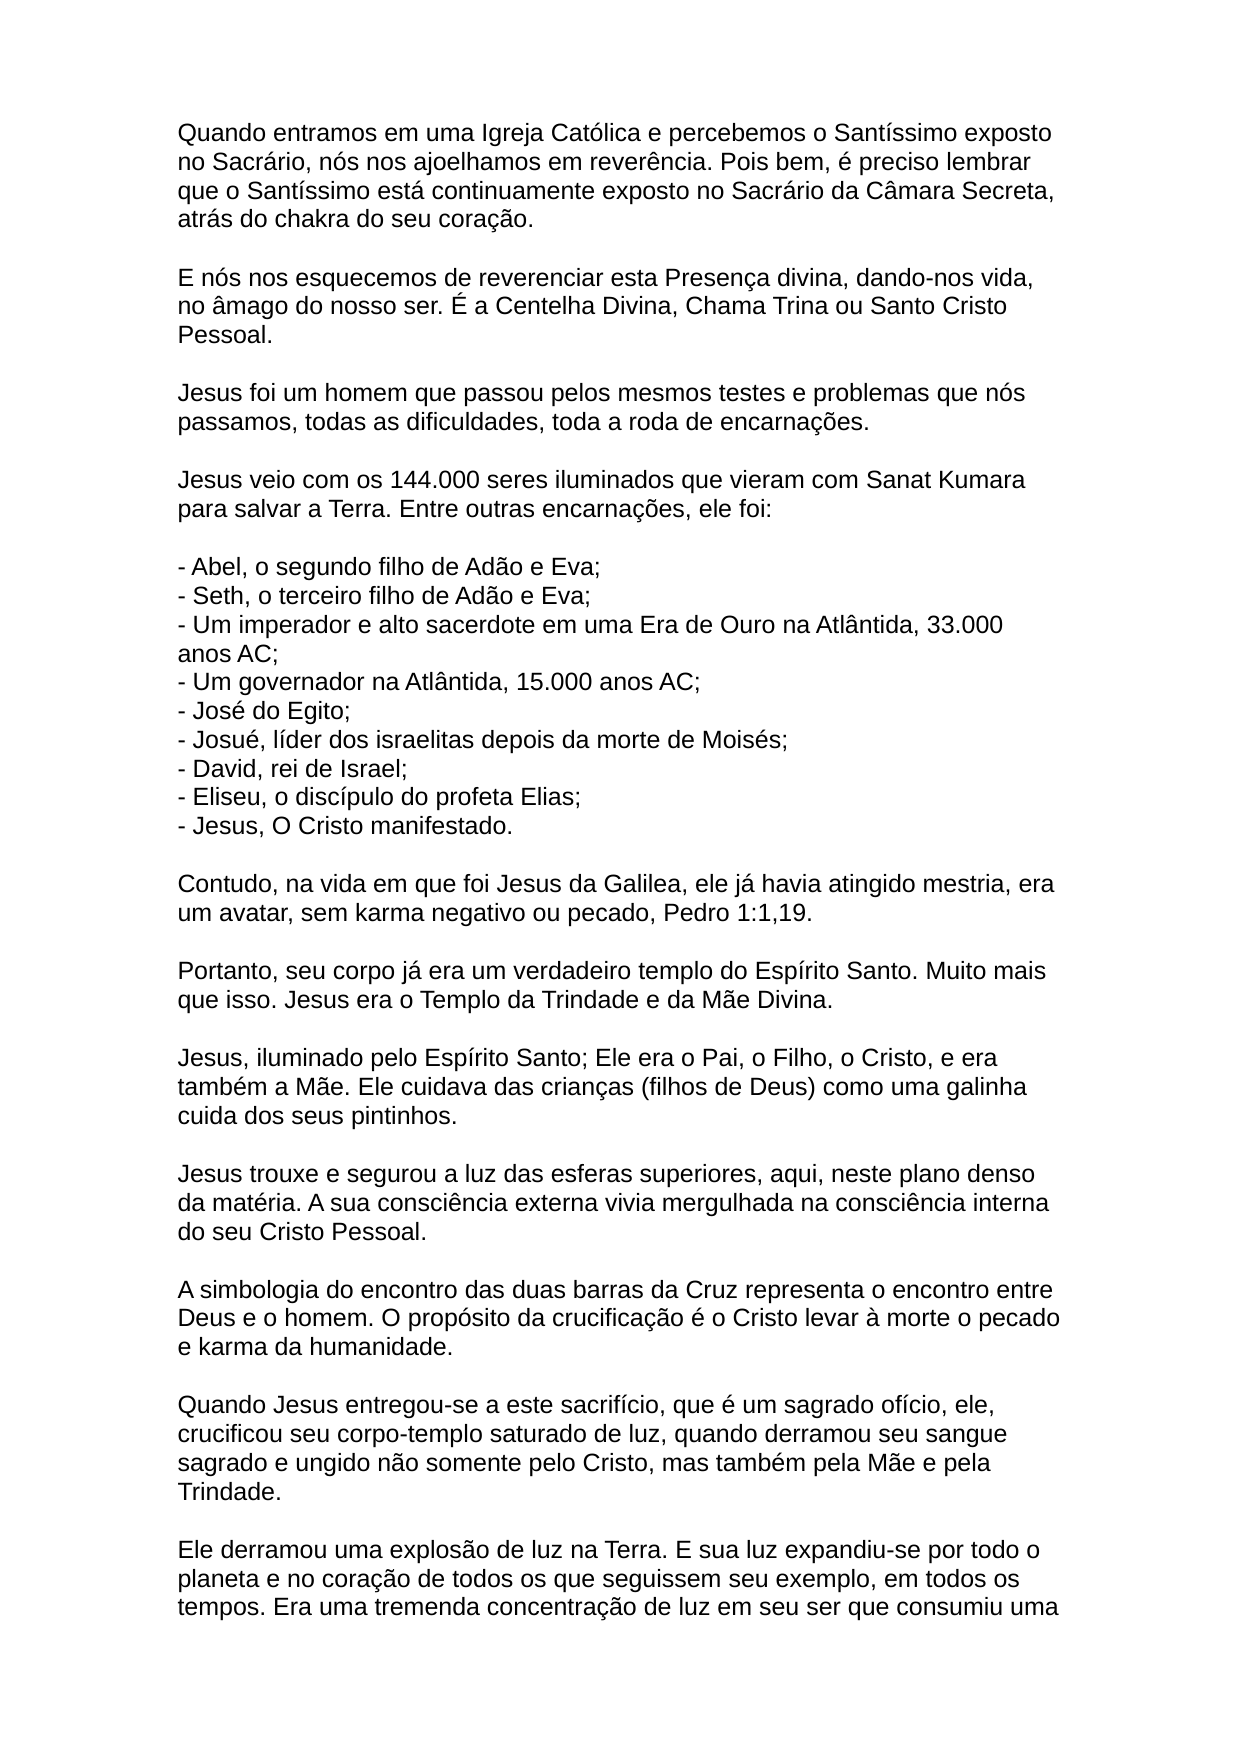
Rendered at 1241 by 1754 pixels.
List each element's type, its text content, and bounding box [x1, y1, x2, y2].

text Portanto, seu corpo já era um verdadeiro templo do Espírito Santo. Muito mais que isso. Jesus era o Templo da Trindade e da Mãe Divina. [177, 956, 1063, 1014]
text Jesus, iluminado pelo Espírito Santo; Ele era o Pai, o Filho, o Cristo, e era também a Mãe. Ele cuidava das crianças (filhos de Deus) como uma galinha cuida dos seus pintinhos. [177, 1043, 1063, 1129]
text Jesus foi um homem que passou pelos mesmos testes e problemas que nós passamos, todas as dificuldades, toda a roda de encarnações. [177, 378, 1063, 436]
text Jesus veio com os 144.000 seres iluminados que vieram com Sanat Kumara para salvar a Terra. Entre outras encarnações, ele foi: [177, 465, 1063, 523]
text A simbologia do encontro das duas barras da Cruz representa o encontro entre Deus e o homem. O propósito da crucificação é o Cristo levar à morte o pecado e karma da humanidade. [177, 1275, 1063, 1361]
text Quando Jesus entregou-se a este sacrifício, que é um sagrado ofício, ele, crucificou seu corpo-templo saturado de luz, quando derramou seu sangue sagrado e ungido não somente pelo Cristo, mas também pela Mãe e pela Trindade. [177, 1390, 1063, 1505]
text E nós nos esquecemos de reverenciar esta Presença divina, dando-nos vida, no âmago do nosso ser. É a Centelha Divina, Chama Trina ou Santo Cristo Pessoal. [177, 263, 1063, 349]
text Jesus trouxe e segurou a luz das esferas superiores, aqui, neste plano denso da matéria. A sua consciência externa vivia mergulhada na consciência interna do seu Cristo Pessoal. [177, 1159, 1063, 1245]
text - Abel, o segundo filho de Adão e Eva; - Seth, o terceiro filho de Adão e Eva; - Um imperador e alto sacerdote em uma Era de Ouro na Atlântida, 33.000 anos AC; - Um governador na Atlântida, 15.000 anos AC; - José do Egito; - Josué, líder dos israelitas depois da morte de Moisés; - David, rei de Israel; - Eliseu, o discípulo do profeta Elias; - Jesus, O Cristo manifestado. [177, 552, 1063, 840]
text Contudo, na vida em que foi Jesus da Galilea, ele já havia atingido mestria, era um avatar, sem karma negativo ou pecado, Pedro 1:1,19. [177, 869, 1063, 927]
text Quando entramos em uma Igreja Católica e percebemos o Santíssimo exposto no Sacrário, nós nos ajoelhamos em reverência. Pois bem, é preciso lembrar que o Santíssimo está continuamente exposto no Sacrário da Câmara Secreta, atrás do chakra do seu coração. [177, 118, 1063, 233]
text Ele derramou uma explosão de luz na Terra. E sua luz expandiu-se por todo o planeta e no coração de todos os que seguissem seu exemplo, em todos os tempos. Era uma tremenda concentração de luz em seu ser que consumiu uma [177, 1535, 1063, 1621]
